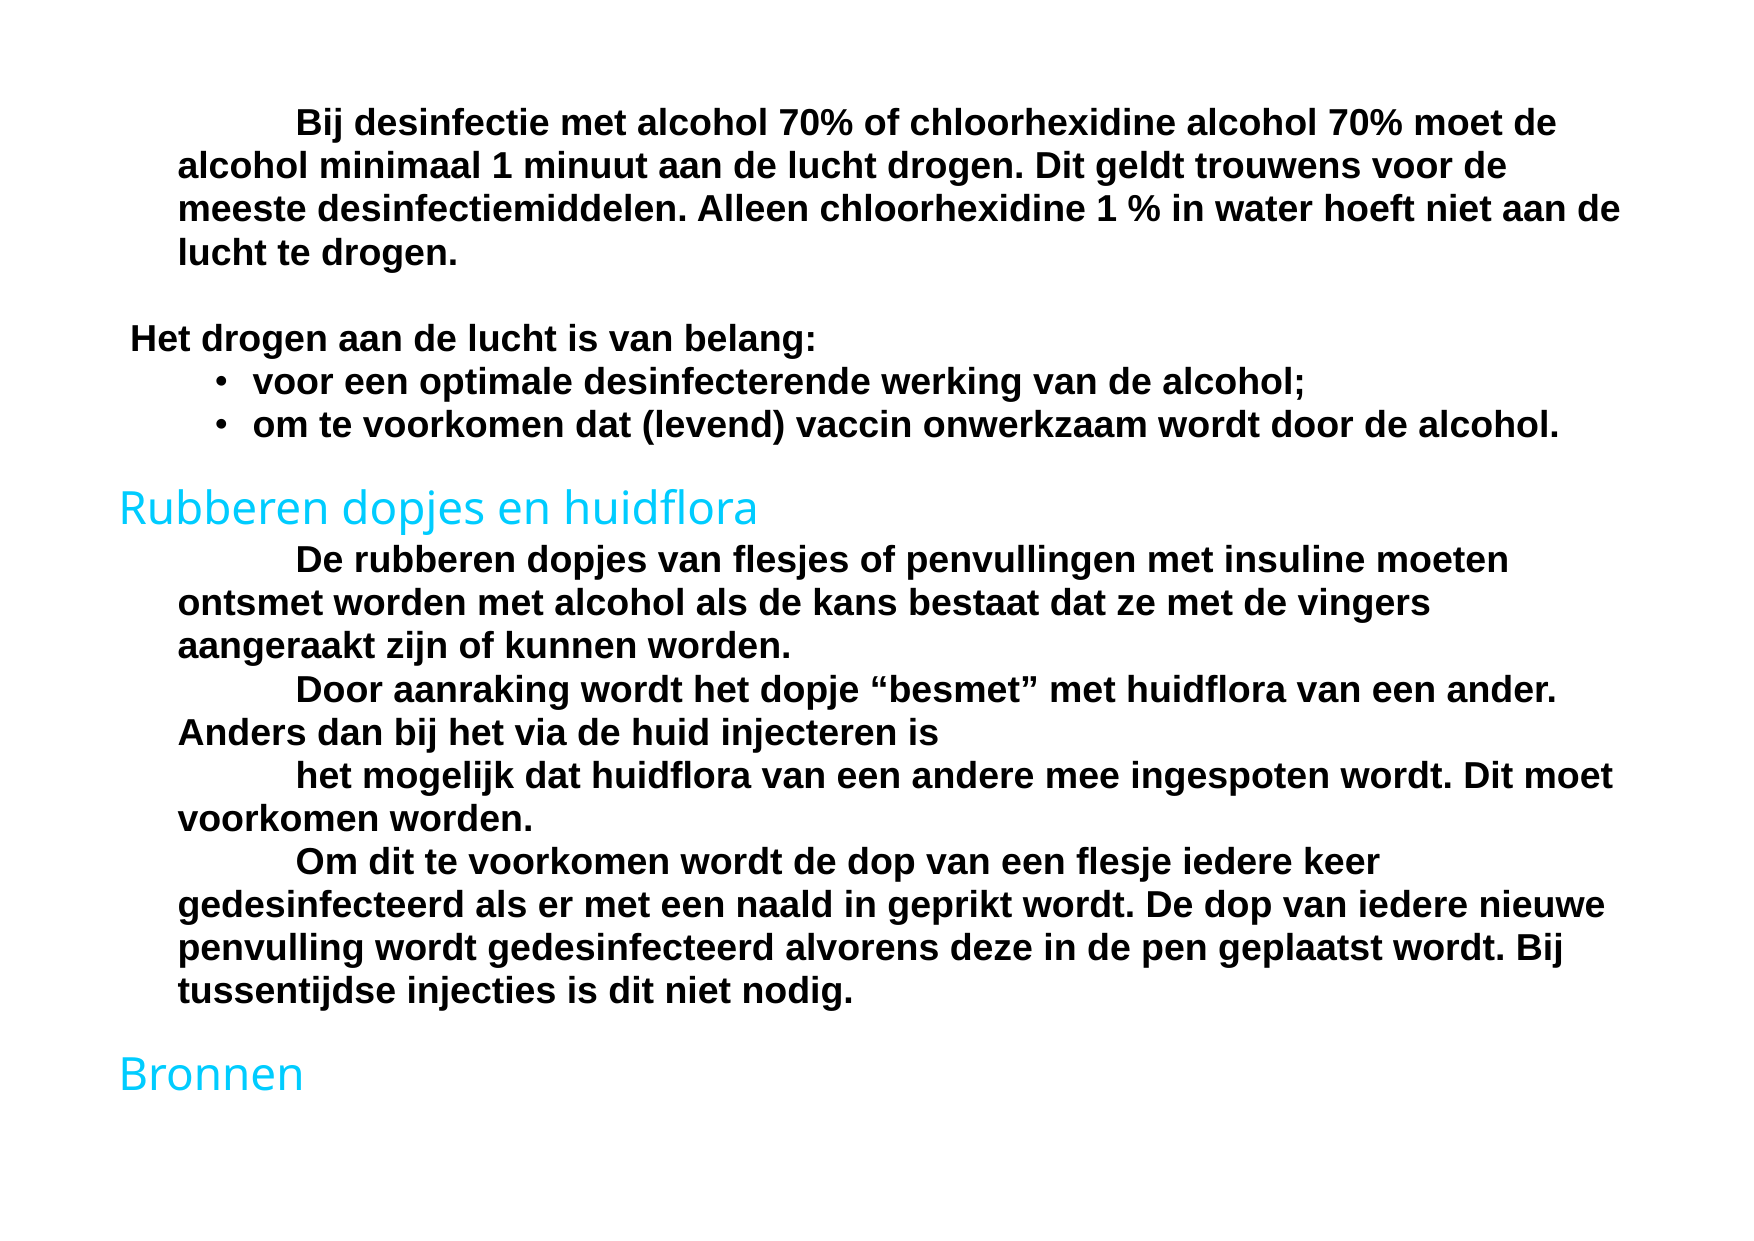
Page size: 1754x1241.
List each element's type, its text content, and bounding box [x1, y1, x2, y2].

subtitle om te voorkomen dat (levend) vaccin onwerkzaam wordt door de alcohol. [215, 402, 1636, 446]
subtitle Rubberen dopjes en huidflora [118, 475, 1636, 537]
subtitle het mogelijk dat huidflora van een andere mee ingespoten wordt. Dit moet voorkomen worden. [177, 753, 1636, 839]
subtitle De rubberen dopjes van flesjes of penvullingen met insuline moeten ontsmet worden met alcohol als de kans bestaat dat ze met de vingers aangeraakt zijn of kunnen worden. [177, 537, 1636, 667]
subtitle Door aanraking wordt het dopje “besmet” met huidflora van een ander. Anders dan bij het via de huid injecteren is [177, 667, 1636, 753]
subtitle Bronnen [118, 1041, 1636, 1104]
subtitle Het drogen aan de lucht is van belang: [130, 316, 1636, 359]
subtitle voor een optimale desinfecterende werking van de alcohol; [215, 359, 1636, 402]
subtitle Om dit te voorkomen wordt de dop van een flesje iedere keer gedesinfecteerd als er met een naald in geprikt wordt. De dop van iedere nieuwe penvulling wordt gedesinfecteerd alvorens deze in de pen geplaatst wordt. Bij tussentijdse injecties is dit niet nodig. [177, 839, 1636, 1012]
subtitle Bij desinfectie met alcohol 70% of chloorhexidine alcohol 70% moet de alcohol minimaal 1 minuut aan de lucht drogen. Dit geldt trouwens voor de meeste desinfectiemiddelen. Alleen chloorhexidine 1 % in water hoeft niet aan de lucht te drogen. [177, 100, 1636, 273]
